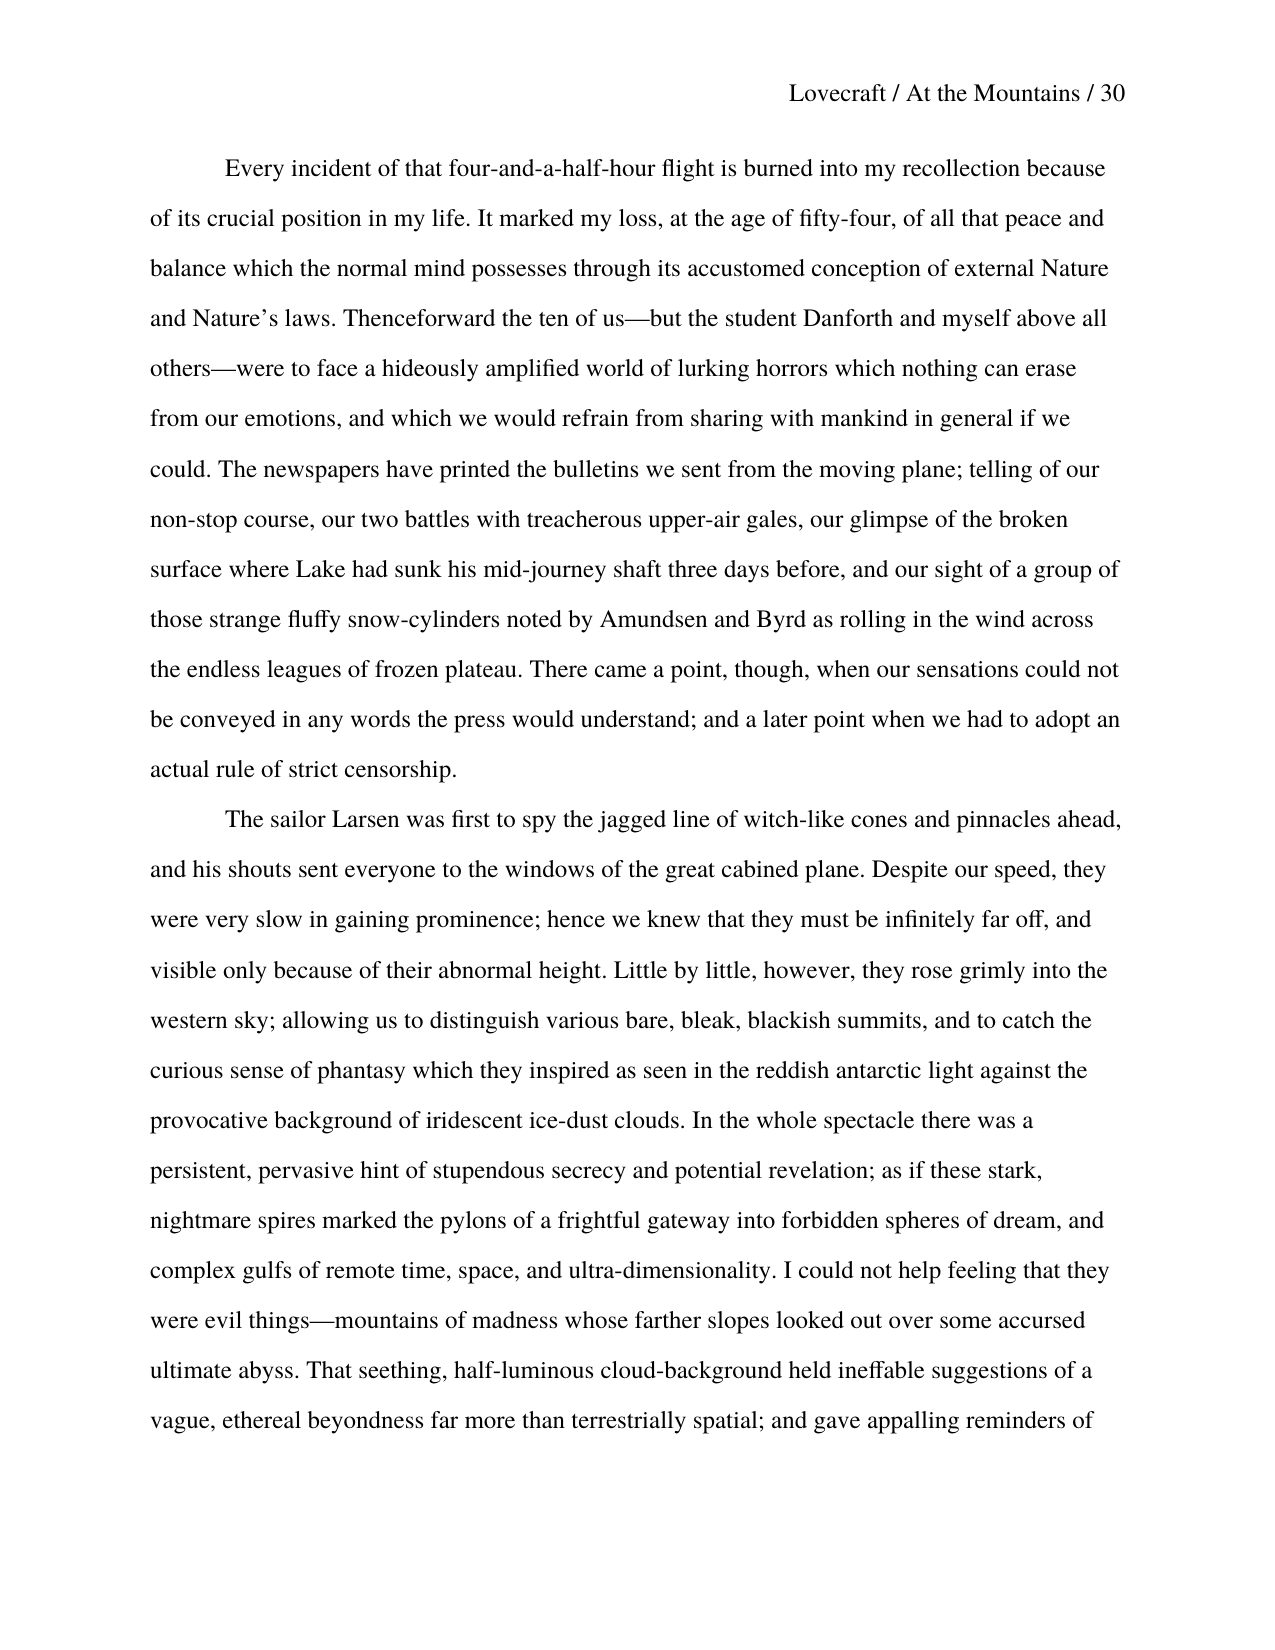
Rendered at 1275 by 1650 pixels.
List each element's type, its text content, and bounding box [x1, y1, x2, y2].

text Every incident of that four-and-a-half-hour flight is burned into my recollection because of its crucial position in my life. It marked my loss, at the age of fifty-four, of all that peace and balance which the normal mind possesses through its accustomed conception of external Nature and Nature’s laws. Thenceforward the ten of us—but the student Danforth and myself above all others—were to face a hideously amplified world of lurking horrors which nothing can erase from our emotions, and which we would refrain from sharing with mankind in general if we could. The newspapers have printed the bulletins we sent from the moving plane; telling of our non-stop course, our two battles with treacherous upper-air gales, our glimpse of the broken surface where Lake had sunk his mid-journey shaft three days before, and our sight of a group of those strange fluffy snow-cylinders noted by Amundsen and Byrd as rolling in the wind across the endless leagues of frozen plateau. There came a point, though, when our sensations could not be conveyed in any words the press would understand; and a later point when we had to adopt an actual rule of strict censorship. [150, 150, 1125, 785]
text The sailor Larsen was first to spy the jagged line of witch-like cones and pinnacles ahead, and his shouts sent everyone to the windows of the great cabined plane. Despite our speed, they were very slow in gaining prominence; hence we knew that they must be infinitely far off, and visible only because of their abnormal height. Little by little, however, they rose grimly into the western sky; allowing us to distinguish various bare, bleak, blackish summits, and to catch the curious sense of phantasy which they inspired as seen in the reddish antarctic light against the provocative background of iridescent ice-dust clouds. In the whole spectacle there was a persistent, pervasive hint of stupendous secrecy and potential revelation; as if these stark, nightmare spires marked the pylons of a frightful gateway into forbidden spheres of dream, and complex gulfs of remote time, space, and ultra-dimensionality. I could not help feeling that they were evil things—mountains of madness whose farther slopes looked out over some accursed ultimate abyss. That seething, half-luminous cloud-background held ineffable suggestions of a vague, ethereal beyondness far more than terrestrially spatial; and gave appalling reminders of [150, 801, 1125, 1436]
